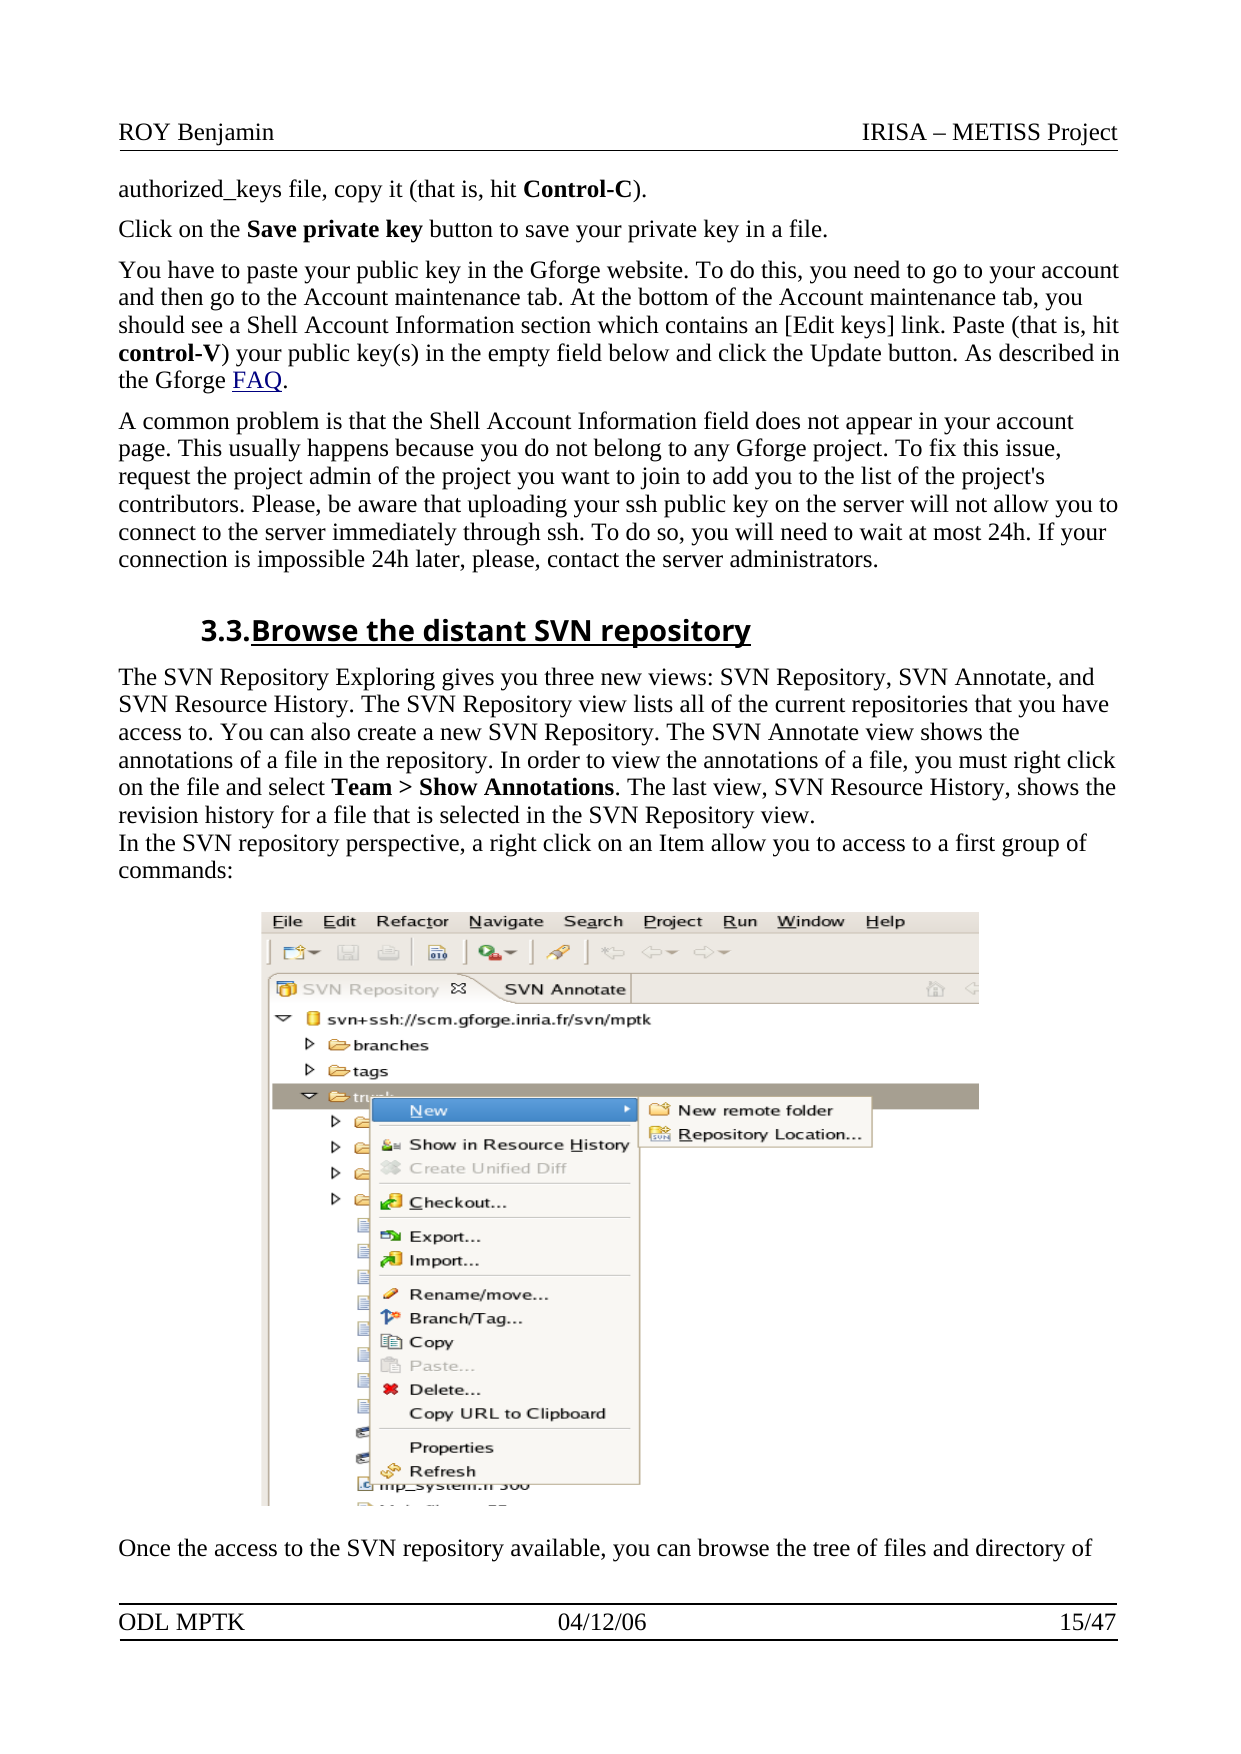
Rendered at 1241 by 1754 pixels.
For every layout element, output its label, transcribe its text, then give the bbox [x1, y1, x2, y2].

text A common problem is that the Shell Account Information field does not appear in your account page. This usually happens because you do not belong to any Gforge project. To fix this issue, request the project admin of the project you want to join to add you to the list of the project's contributors. Please, be aware that uploading your ssh public key on the server will not allow you to connect to the server immediately through ssh. To do so, you will need to wait at most 24h. If your connection is impossible 24h later, please, contact the server administrators. [118, 407, 1122, 573]
text The SVN Repository Exploring gives you three new views: SVN Repository, SVN Annotate, and SVN Resource History. The SVN Repository view lists all of the current repositories that you have access to. You can also create a new SVN Repository. The SVN Annotate view shows the annotations of a file in the repository. In order to view the annotations of a file, you must right click on the file and select Team > Show Annotations. The last view, SVN Resource History, shows the revision history for a file that is selected in the SVN Repository view. [118, 663, 1122, 829]
text Once the access to the SVN repository available, you can browse the tree of files and directory of [118, 1534, 1122, 1561]
text Click on the Save private key button to save your private key in a file. [118, 216, 1122, 243]
subtitle Browse the distant SVN repository [193, 611, 1122, 650]
text You have to paste your public key in the Gforge website. To do this, you need to go to your account and then go to the Account maintenance tab. At the bottom of the Account maintenance tab, you should see a Shell Account Information section which contains an [Edit keys] link. Paste (that is, hit control-V) your public key(s) in the empty field below and click the Update button. As described in the Gforge FAQ. [118, 256, 1122, 394]
text authorized_keys file, copy it (that is, hit Control-C). [118, 175, 1122, 203]
text In the SVN repository perspective, a right click on an Item allow you to access to a first group of commands: [118, 829, 1122, 884]
